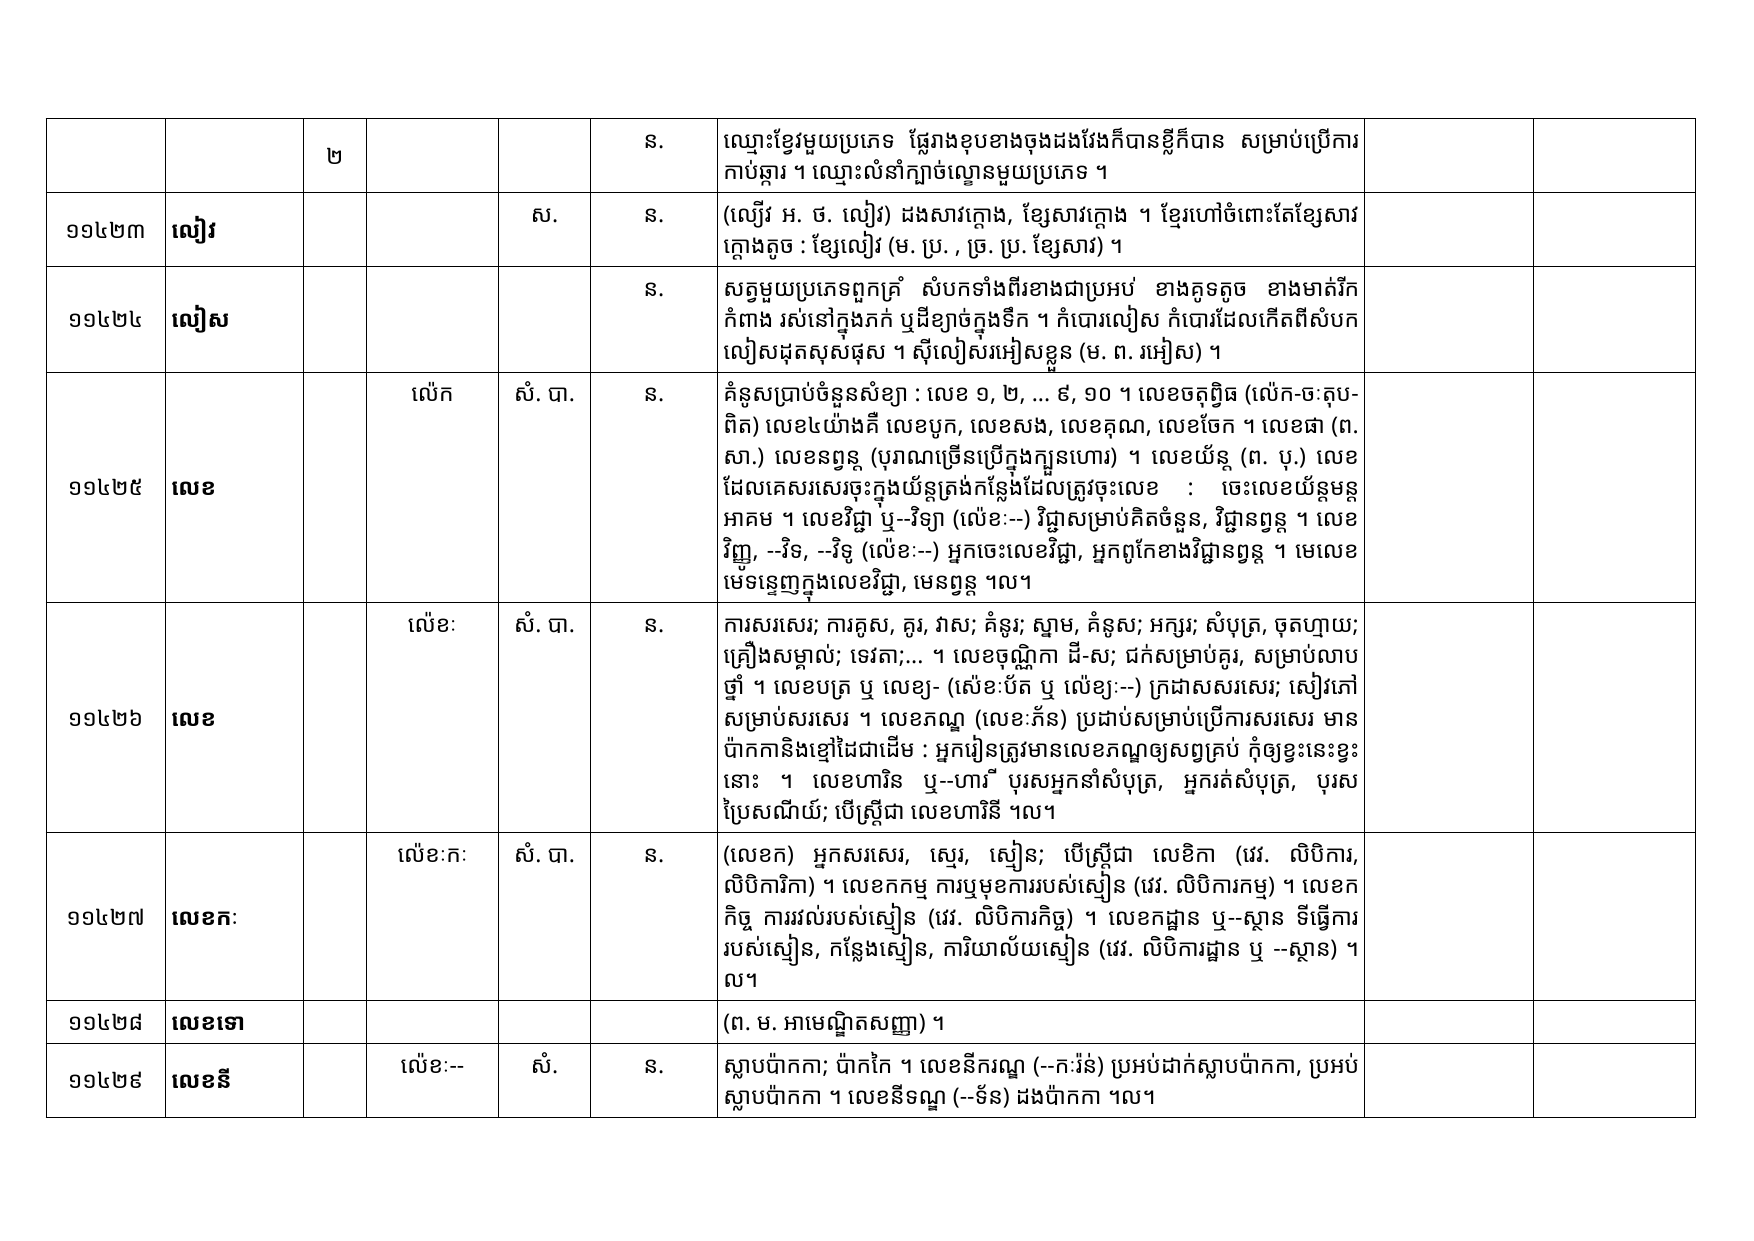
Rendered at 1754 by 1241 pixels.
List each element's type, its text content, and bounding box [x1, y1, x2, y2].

table_cell [1365, 119, 1533, 192]
table_cell ឈ្មោះ​ខ្វែវ​មួយ​ប្រភេទ ផ្លែ​រាង​ខុប​ខាង​ចុង​ដង​វែង​ក៏​បាន​ខ្លី​ក៏​បាន សម្រាប់​ប្រើ​ការ​កាប់​ឆ្ការ ។ ឈ្មោះ​លំនាំ​ក្បាច់​ល្ខោន​មួយ​ប្រភេទ ។ [718, 119, 1364, 192]
table_cell លេខ [166, 373, 303, 602]
table_cell [304, 373, 366, 602]
table_cell [304, 1044, 366, 1117]
table_cell គំនូស​ប្រាប់​ចំនួន​សំខ្យា : លេខ ១, ២, ... ៩, ១០ ។ លេខ​ចតុព្វិធ (ល៉េក-ចៈតុប-ពិត) លេខ​៤​យ៉ាង​គឺ លេខ​បូក, លេខ​សង, លេខ​គុណ, លេខ​ចែក ។ លេខ​ផា (ព. សា.) លេខ​នព្វន្ត (បុរាណ​ច្រើន​ប្រើ​ក្នុង​ក្បួន​ហោរ) ។ លេខ​យ័ន្ត (ព. បុ.) លេខ​ដែល​គេ​សរសេរ​ចុះ​ក្នុង​យ័ន្ត​ត្រង់​កន្លែង​ដែល​ត្រូវ​ចុះ​លេខ : ចេះ​លេខ​យ័ន្ត​មន្ត​អាគម ។ លេខ​វិជ្ជា ឬ--វិទ្យា (ល៉េខៈ--) វិជ្ជា​សម្រាប់​គិត​ចំនួន, វិជ្ជា​នព្វន្ត ។ លេខ​វិញ្ញូ, --វិទ, --វិទូ (ល៉េខៈ--) អ្នក​ចេះ​លេខ​វិជ្ជា, អ្នក​ពូកែ​ខាង​វិជ្ជា​នព្វន្ត ។ មេ​លេខ មេ​ទន្ទេញ​ក្នុង​លេខ​វិជ្ជា, មេ​នព្វន្ត ។ល។ [718, 373, 1364, 602]
table_cell សំ. បា. [499, 833, 590, 1000]
table_cell [367, 119, 498, 192]
table_cell (ល្យើវ អ. ថ. លៀវ) ដង​សាវ​ក្តោង, ខ្សែ​សាវ​ក្តោង ។ ខ្មែរ​ហៅ​ចំពោះ​តែ​ខ្សែ​សាវ​ក្តោង​តូច : ខ្សែ​លៀវ (ម. ប្រ. , ច្រ. ប្រ. ខ្សែ​សាវ) ។ [718, 193, 1364, 266]
table_cell លេខកៈ [166, 833, 303, 1000]
table_cell [1534, 1044, 1695, 1117]
table_cell លេខ​ទោ [166, 1001, 303, 1043]
table_cell [591, 1001, 717, 1043]
table_cell ១១៤២៩ [47, 1044, 165, 1117]
table_cell ល៉េខៈ-- [367, 1044, 498, 1117]
table_cell [1365, 373, 1533, 602]
table_cell ការ​សរសេរ; ការ​គូស, គូរ, វាស; គំនូរ; ស្នាម, គំនូស; អក្សរ; សំបុត្រ, ចុតហ្មាយ; គ្រឿង​សម្គាល់; ទេវតា;... ។ លេខ​ចុណ្ណិកា ដី-ស; ជក់​សម្រាប់​គូរ, សម្រាប់​លាប​ថ្នាំ ។ លេខ​បត្រ ឬ លេខ្យ- (ស៉េខៈប័ត ឬ ល៉េខ្យៈ--) ក្រដាស​សរសេរ; សៀវភៅ​សម្រាប់​សរសេរ ។ លេខ​ភណ្ឌ (លេខៈភ័ន) ប្រដាប់​សម្រាប់​ប្រើ​ការ​សរសេរ មាន​ប៉ាកកា​និង​ខ្មៅ​ដៃ​ជាដើម : អ្នក​រៀន​ត្រូវ​មាន​លេខ​ភណ្ឌ​ឲ្យ​សព្វ​គ្រប់ កុំ​ឲ្យ​ខ្វះ​នេះ​ខ្វះ​នោះ ។ លេខ​ហារិន ឬ--ហារី បុរស​អ្នក​នាំ​សំបុត្រ, អ្នក​រត់​សំបុត្រ, បុរស​ប្រៃសណីយ៍; បើ​ស្ត្រី​ជា លេខ​ហារិនី ។ល។ [718, 603, 1364, 832]
table_cell លេខនី [166, 1044, 303, 1117]
table_cell [499, 267, 590, 372]
table_cell ន. [591, 833, 717, 1000]
table_cell [1365, 1001, 1533, 1043]
table_cell [1365, 833, 1533, 1000]
table_cell សំ. បា. [499, 603, 590, 832]
table_cell [304, 1001, 366, 1043]
table_cell [367, 267, 498, 372]
table_cell [304, 603, 366, 832]
table_cell [367, 1001, 498, 1043]
table_cell ន. [591, 1044, 717, 1117]
table_cell [1365, 603, 1533, 832]
table_cell [304, 833, 366, 1000]
table_cell ២ [304, 119, 366, 192]
table_cell ១១៤២៣ [47, 193, 165, 266]
table_cell [166, 119, 303, 192]
table_cell [1534, 373, 1695, 602]
table_cell ល៉េក [367, 373, 498, 602]
table_cell ១១៤២៧ [47, 833, 165, 1000]
table_cell [1534, 267, 1695, 372]
table_cell ន. [591, 373, 717, 602]
table_cell [304, 267, 366, 372]
table_cell [499, 119, 590, 192]
table_cell ស. [499, 193, 590, 266]
table_cell សំ. [499, 1044, 590, 1117]
table_cell [1534, 603, 1695, 832]
table_cell លៀវ [166, 193, 303, 266]
table_cell [1534, 1001, 1695, 1043]
table_cell [1534, 119, 1695, 192]
table_cell [1365, 1044, 1533, 1117]
table_cell លេខ [166, 603, 303, 832]
table_cell ន. [591, 267, 717, 372]
table_cell [1534, 833, 1695, 1000]
table_cell (លេខក) អ្នក​សរសេរ, ស្មេរ, ស្មៀន; បើ​ស្ត្រី​ជា លេខិកា (វេវ. លិបិការ, លិបិការិកា) ។ លេខក​កម្ម ការ​ឬ​មុខ​ការ​របស់​ស្មៀន (វេវ. លិបិការ​កម្ម) ។ លេខក​កិច្ច ការ​រវល់​របស់​ស្មៀន (វេវ. លិបិការ​កិច្ច) ។ លេខកដ្ឋាន ឬ--ស្ថាន ទី​ធ្វើ​ការ​របស់​ស្មៀន, កន្លែង​ស្មៀន, ការិយាល័យ​ស្មៀន (វេវ. លិបិការដ្ឋាន ឬ --ស្ថាន) ។ល។ [718, 833, 1364, 1000]
table_cell ល៉េខៈកៈ [367, 833, 498, 1000]
table_cell [499, 1001, 590, 1043]
table_cell (ព. ម. អាមេណ្ឌិត​សញ្ញា) ។ [718, 1001, 1364, 1043]
table_cell ន. [591, 193, 717, 266]
table_cell ន. [591, 603, 717, 832]
table_cell ១១៤២៥ [47, 373, 165, 602]
table_cell ល៉េខៈ [367, 603, 498, 832]
table_cell [367, 193, 498, 266]
table_cell [47, 119, 165, 192]
table_cell សត្វ​មួយ​ប្រភេទ​ពួក​គ្រំ សំបក​ទាំង​ពីរ​ខាង​ជា​ប្រអប់ ខាង​គូទ​តូច ខាង​មាត់​រីក​កំពាង រស់​នៅ​ក្នុង​ភក់ ឬ​ដី​ខ្យាច់​ក្នុង​ទឹក ។ កំបោរ​លៀស កំបោរ​ដែល​កើត​ពី​សំបក​លៀស​ដុត​សុស​ផុស ។ ស៊ី​លៀស​រអៀស​ខ្លួន (ម. ព. រអៀស) ។ [718, 267, 1364, 372]
table_cell [304, 193, 366, 266]
table_cell ១១៤២៦ [47, 603, 165, 832]
table_cell ន. [591, 119, 717, 192]
table_cell លៀស [166, 267, 303, 372]
table_cell សំ. បា. [499, 373, 590, 602]
table_cell [1365, 193, 1533, 266]
table_cell ស្លាប​ប៉ាកកា; ប៉ាកកៃ ។ លេខនីករណ្ឌ (--កៈរ៉ន់) ប្រអប់​ដាក់​ស្លាប​ប៉ាកកា, ប្រអប់​ស្លាប​ប៉ាកកា ។ លេខនីទណ្ឌ (--ទ័ន) ដង​ប៉ាកកា ។ល។ [718, 1044, 1364, 1117]
table_cell ១១៤២៨ [47, 1001, 165, 1043]
table_cell [1365, 267, 1533, 372]
table_cell [1534, 193, 1695, 266]
table_cell ១១៤២៤ [47, 267, 165, 372]
